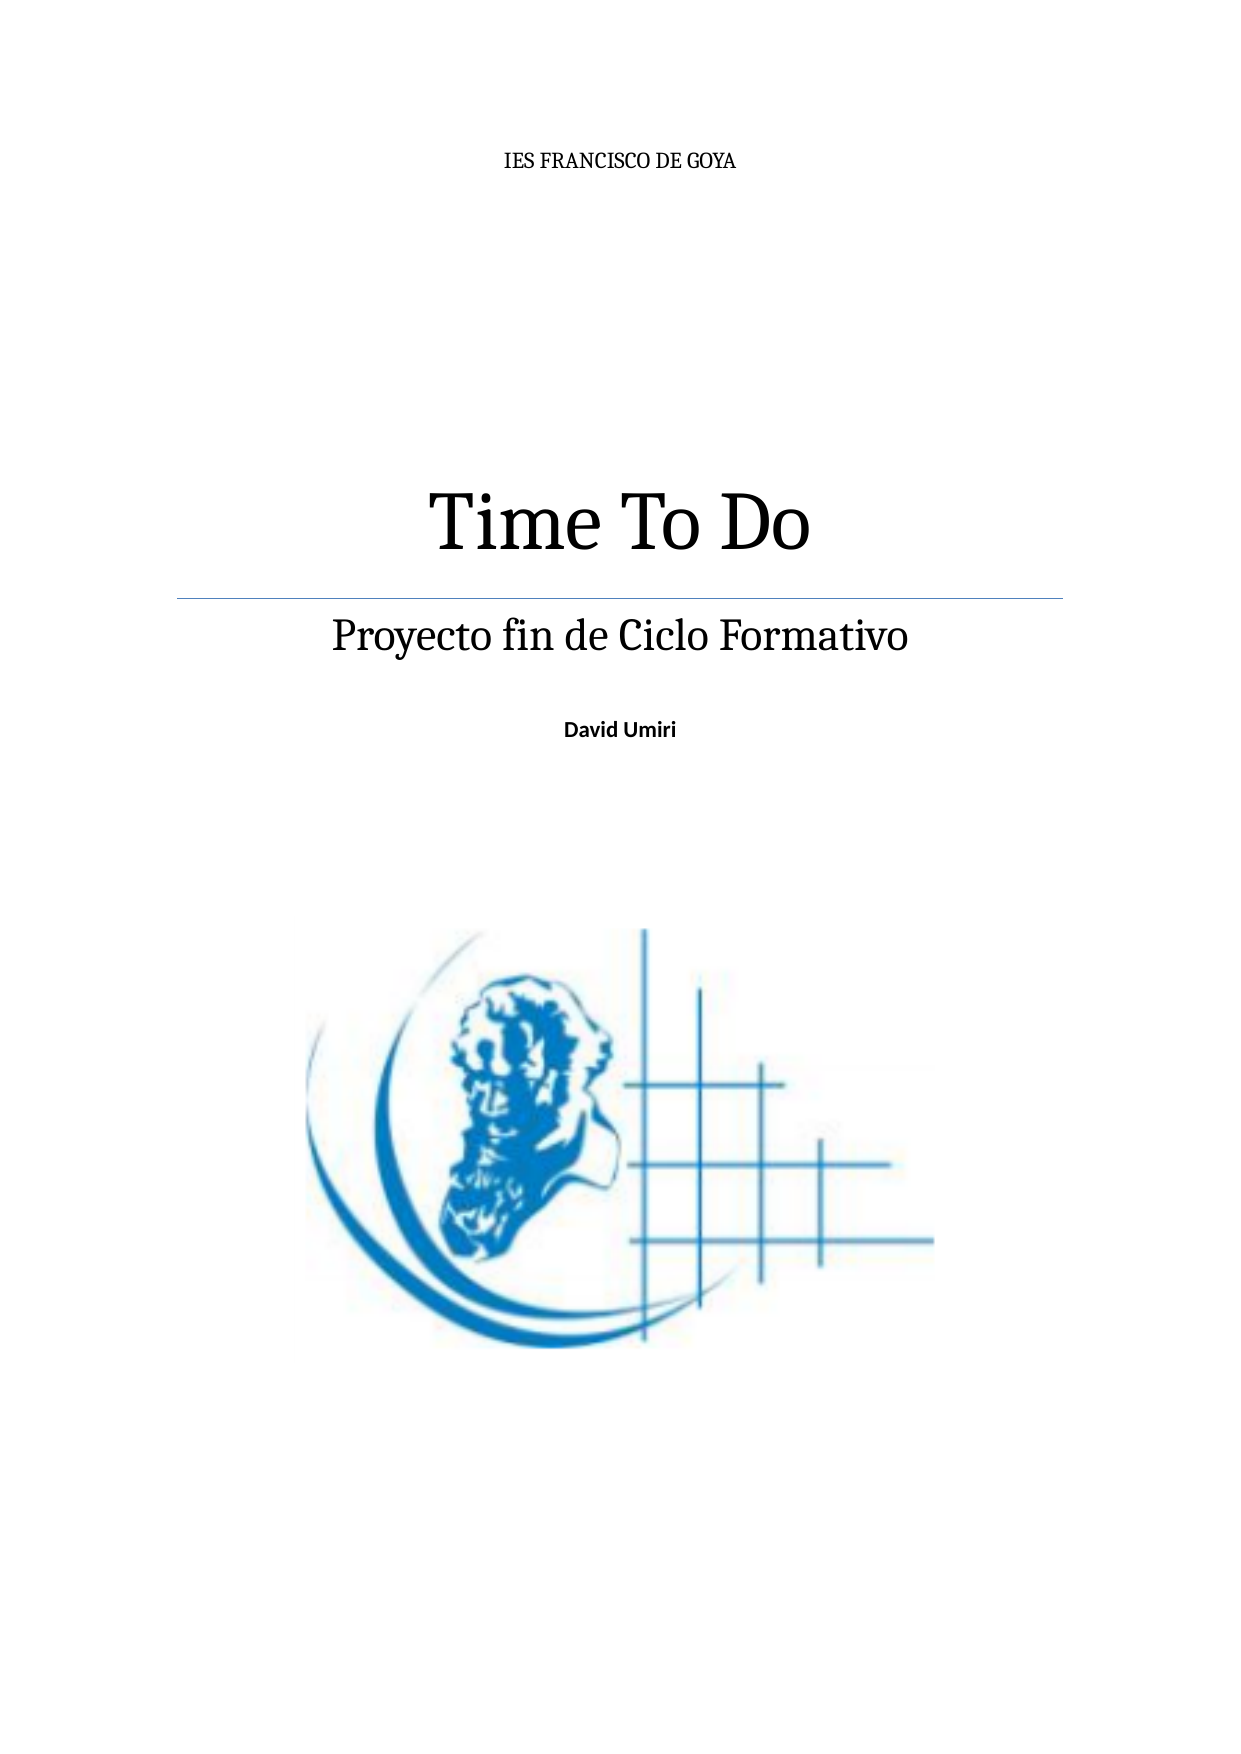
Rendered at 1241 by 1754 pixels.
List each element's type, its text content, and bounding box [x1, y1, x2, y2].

table_header IES Francisco de Goya [177, 148, 1063, 448]
table_cell [177, 673, 1063, 710]
table_cell Proyecto fin de Ciclo Formativo [177, 599, 1063, 673]
table_cell Time To Do [177, 448, 1063, 598]
table_header [177, 1578, 1063, 1606]
picture [293, 916, 946, 1363]
table_cell [177, 748, 1063, 785]
table_cell David Umiri [177, 710, 1063, 748]
